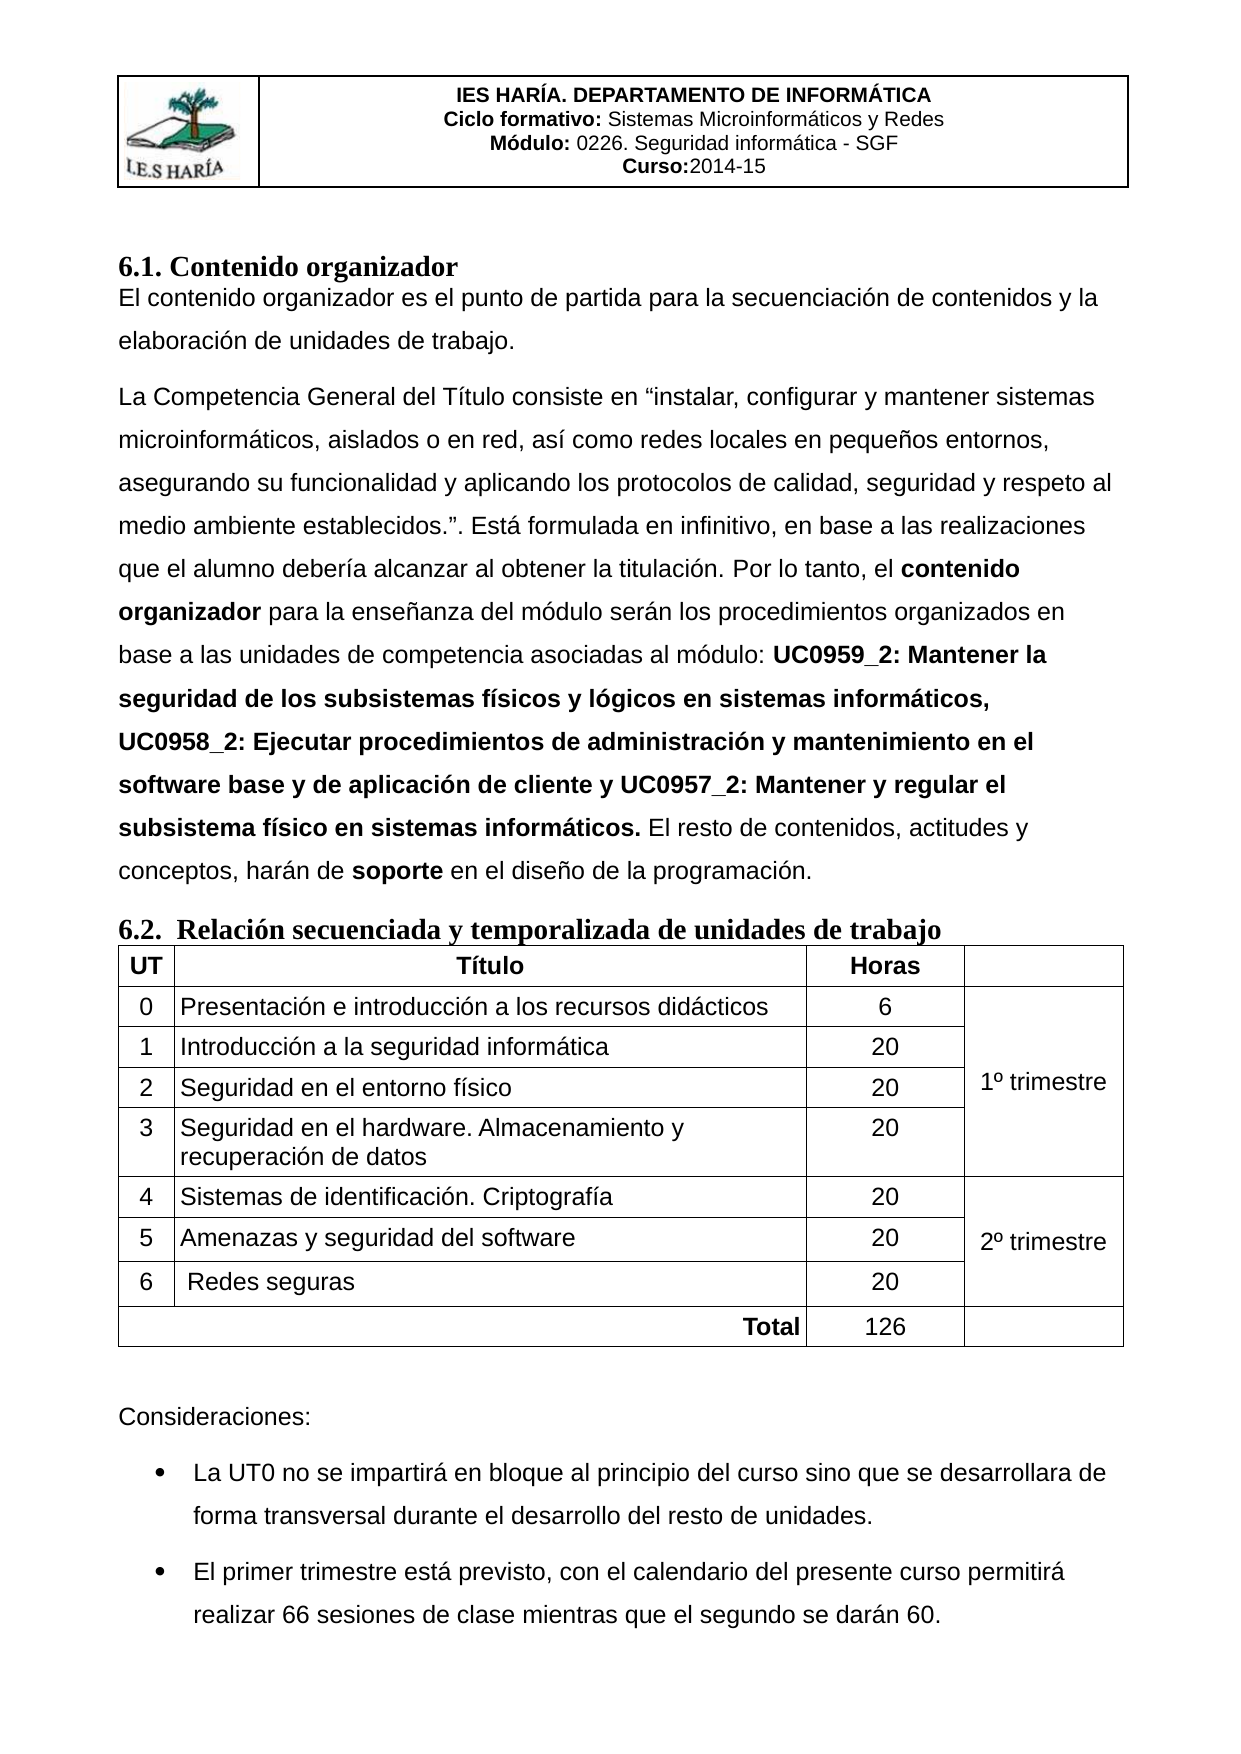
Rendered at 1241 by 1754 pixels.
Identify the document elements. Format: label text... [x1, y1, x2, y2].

table_cell 20 [807, 1108, 964, 1176]
table_cell 20 [807, 1218, 964, 1261]
table_cell Introducción a la seguridad informática [175, 1027, 806, 1067]
subtitle 6.1. Contenido organizador [118, 249, 1122, 283]
table_cell 0 [119, 987, 174, 1026]
table_cell Seguridad en el entorno físico [175, 1068, 806, 1107]
table_cell 1º trimestre [965, 987, 1123, 1176]
table_cell 20 [807, 1177, 964, 1217]
table_cell Seguridad en el hardware. Almacenamiento y recuperación de datos [175, 1108, 806, 1176]
table_cell [965, 1307, 1123, 1346]
table_cell Total [119, 1307, 806, 1346]
picture [123, 82, 241, 180]
text La Competencia General del Título consiste en “instalar, configurar y mantener sistemas microinformáticos, aislados o en red, así como redes locales en pequeños entornos, asegurando su funcionalidad y aplicando los protocolos de calidad, seguridad y respeto al medio ambiente establecidos.”. Está formulada en infinitivo, en base a las realizaciones que el alumno debería alcanzar al obtener la titulación. Por lo tanto, el contenido organizador para la enseñanza del módulo serán los procedimientos organizados en base a las unidades de competencia asociadas al módulo: UC0959_2: Mantener la seguridad de los subsistemas físicos y lógicos en sistemas informáticos, UC0958_2: Ejecutar procedimientos de administración y mantenimiento en el software base y de aplicación de cliente y UC0957_2: Mantener y regular el subsistema físico en sistemas informáticos. El resto de contenidos, actitudes y conceptos, harán de soporte en el diseño de la programación. [118, 382, 1122, 885]
table_cell 5 [119, 1218, 174, 1261]
text El contenido organizador es el punto de partida para la secuenciación de contenidos y la elaboración de unidades de trabajo. [118, 283, 1122, 355]
table_cell 20 [807, 1262, 964, 1306]
table_cell 126 [807, 1307, 964, 1346]
table_cell Amenazas y seguridad del software [175, 1218, 806, 1261]
table_cell 2 [119, 1068, 174, 1107]
table_cell 20 [807, 1068, 964, 1107]
list La UT0 no se impartirá en bloque al principio del curso sino que se desarrollara de forma transversal durante el desarrollo del resto de unidades. [156, 1458, 1122, 1530]
table_header UT [119, 946, 174, 986]
table_cell 2º trimestre [965, 1177, 1123, 1306]
text Consideraciones: [118, 1402, 1122, 1431]
table_cell 6 [807, 987, 964, 1026]
table_cell Sistemas de identificación. Criptografía [175, 1177, 806, 1217]
table_cell 3 [119, 1108, 174, 1176]
table_cell 4 [119, 1177, 174, 1217]
table_header Título [175, 946, 806, 986]
table_cell 20 [807, 1027, 964, 1067]
table_cell 6 [119, 1262, 174, 1306]
list El primer trimestre está previsto, con el calendario del presente curso permitirá realizar 66 sesiones de clase mientras que el segundo se darán 60. [156, 1557, 1122, 1629]
table_cell Redes seguras [175, 1262, 806, 1306]
table_cell 1 [119, 1027, 174, 1067]
table_header [965, 946, 1123, 986]
table_cell Presentación e introducción a los recursos didácticos [175, 987, 806, 1026]
table_header Horas [807, 946, 964, 986]
subtitle 6.2. Relación secuenciada y temporalizada de unidades de trabajo [118, 912, 1122, 945]
